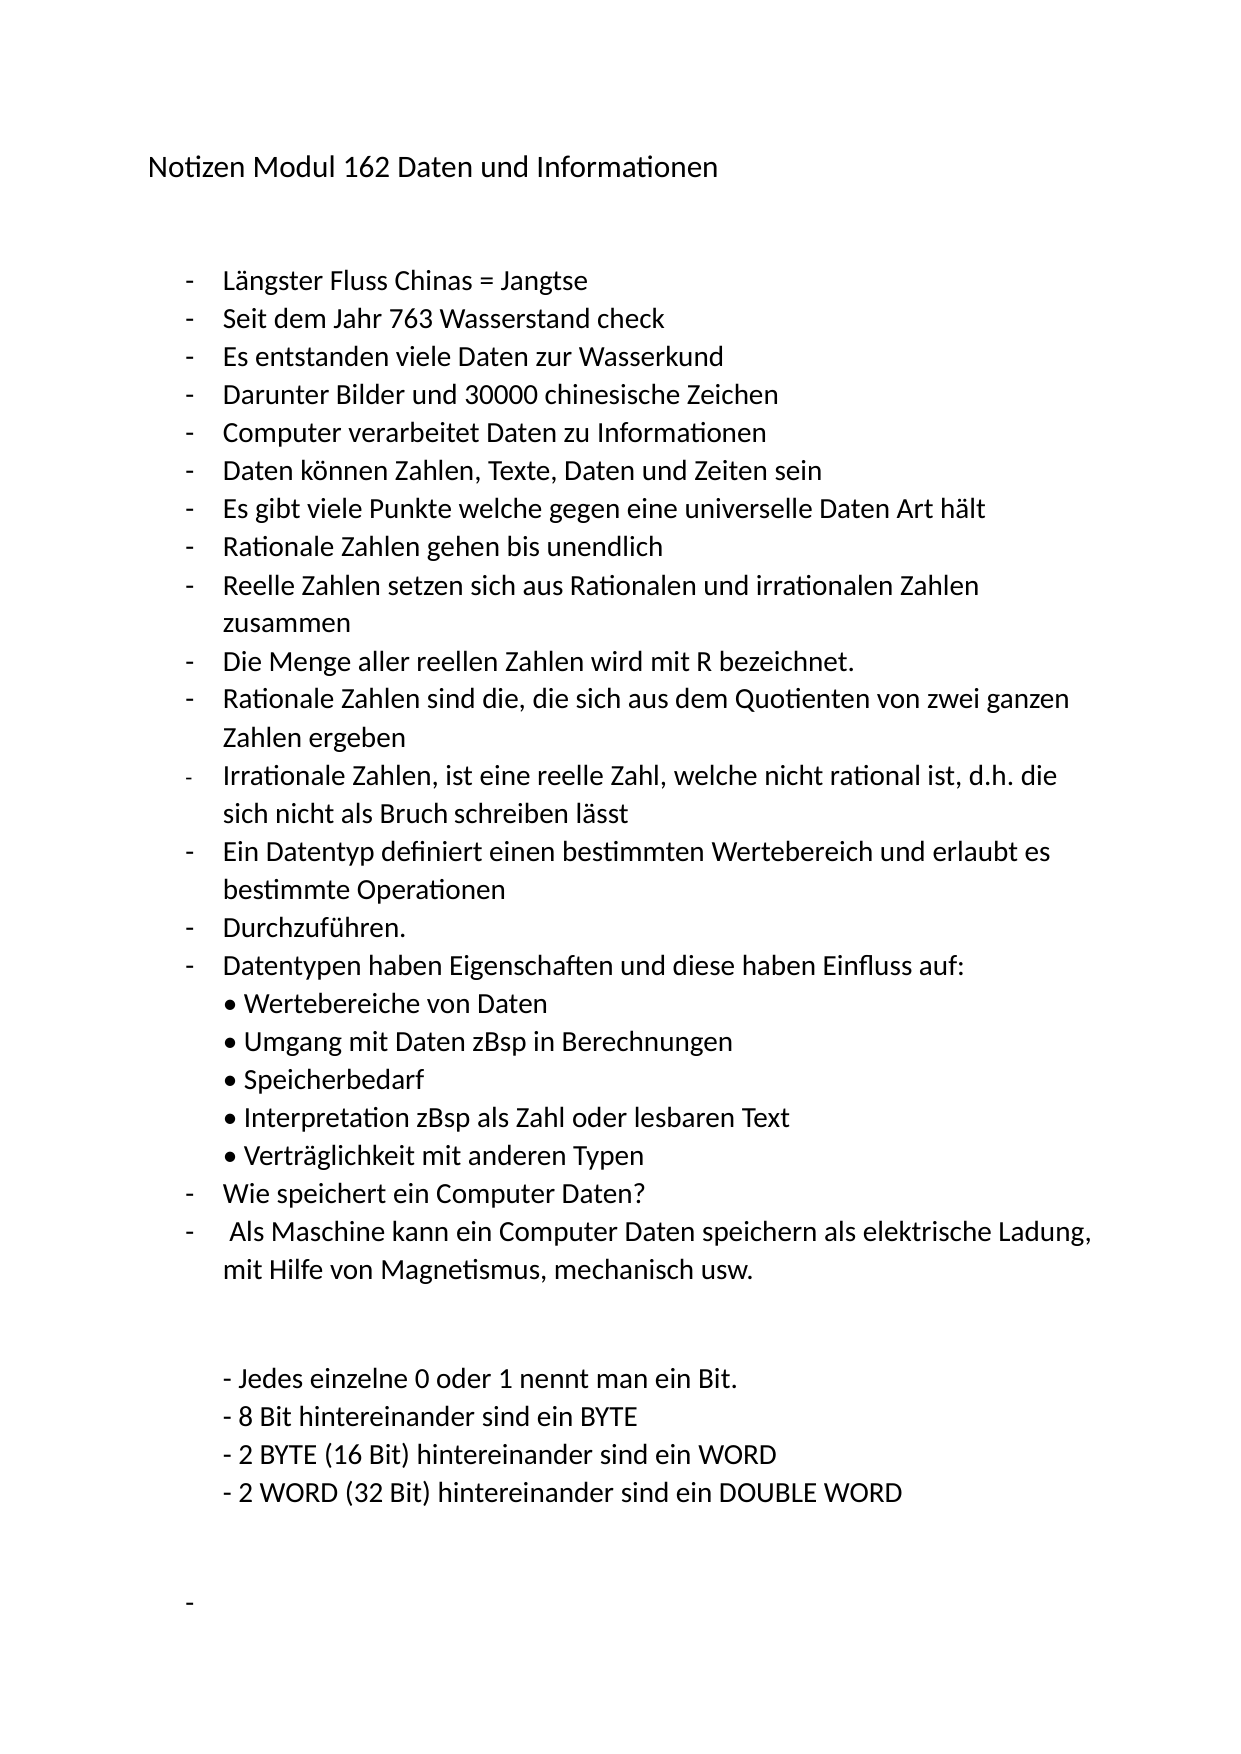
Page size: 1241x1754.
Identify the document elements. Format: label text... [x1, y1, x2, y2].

list Als Maschine kann ein Computer Daten speichern als elektrische Ladung, mit Hilfe von Magnetismus, mechanisch usw. [185, 1213, 1093, 1287]
text Notizen Modul 162 Daten und Informationen [148, 148, 1093, 186]
list Es gibt viele Punkte welche gegen eine universelle Daten Art hält [185, 491, 1093, 526]
list - 2 BYTE (16 Bit) hintereinander sind ein WORD [223, 1436, 1093, 1472]
list Seit dem Jahr 763 Wasserstand check [185, 300, 1093, 336]
list Wie speichert ein Computer Daten? [185, 1175, 1093, 1211]
list Reelle Zahlen setzen sich aus Rationalen und irrationalen Zahlen zusammen [185, 567, 1093, 640]
list - 2 WORD (32 Bit) hintereinander sind ein DOUBLE WORD [223, 1474, 1093, 1510]
list • Interpretation zBsp als Zahl oder lesbaren Text [223, 1099, 1093, 1134]
list Ein Datentyp definiert einen bestimmten Wertebereich und erlaubt es bestimmte Operationen [185, 833, 1093, 906]
list • Speicherbedarf [223, 1061, 1093, 1096]
list Rationale Zahlen sind die, die sich aus dem Quotienten von zwei ganzen Zahlen ergeben [185, 681, 1093, 754]
list Computer verarbeitet Daten zu Informationen [185, 414, 1093, 450]
list Die Menge aller reellen Zahlen wird mit R bezeichnet. [185, 643, 1093, 678]
list - 8 Bit hintereinander sind ein BYTE [223, 1398, 1093, 1434]
list Rationale Zahlen gehen bis unendlich [185, 528, 1093, 564]
list Datentypen haben Eigenschaften und diese haben Einfluss auf: [185, 947, 1093, 982]
list • Verträglichkeit mit anderen Typen [223, 1137, 1093, 1172]
list Durchzuführen. [185, 909, 1093, 944]
list Längster Fluss Chinas = Jangtse [185, 262, 1093, 298]
list Irrationale Zahlen, ist eine reelle Zahl, welche nicht rational ist, d.h. die sich nicht als Bruch schreiben lässt [185, 757, 1093, 830]
list • Umgang mit Daten zBsp in Berechnungen [223, 1023, 1093, 1058]
list • Wertebereiche von Daten [223, 985, 1093, 1020]
list Daten können Zahlen, Texte, Daten und Zeiten sein [185, 452, 1093, 488]
list Darunter Bilder und 30000 chinesische Zeichen [185, 376, 1093, 412]
list Es entstanden viele Daten zur Wasserkund [185, 338, 1093, 374]
list - Jedes einzelne 0 oder 1 nennt man ein Bit. [223, 1360, 1093, 1396]
